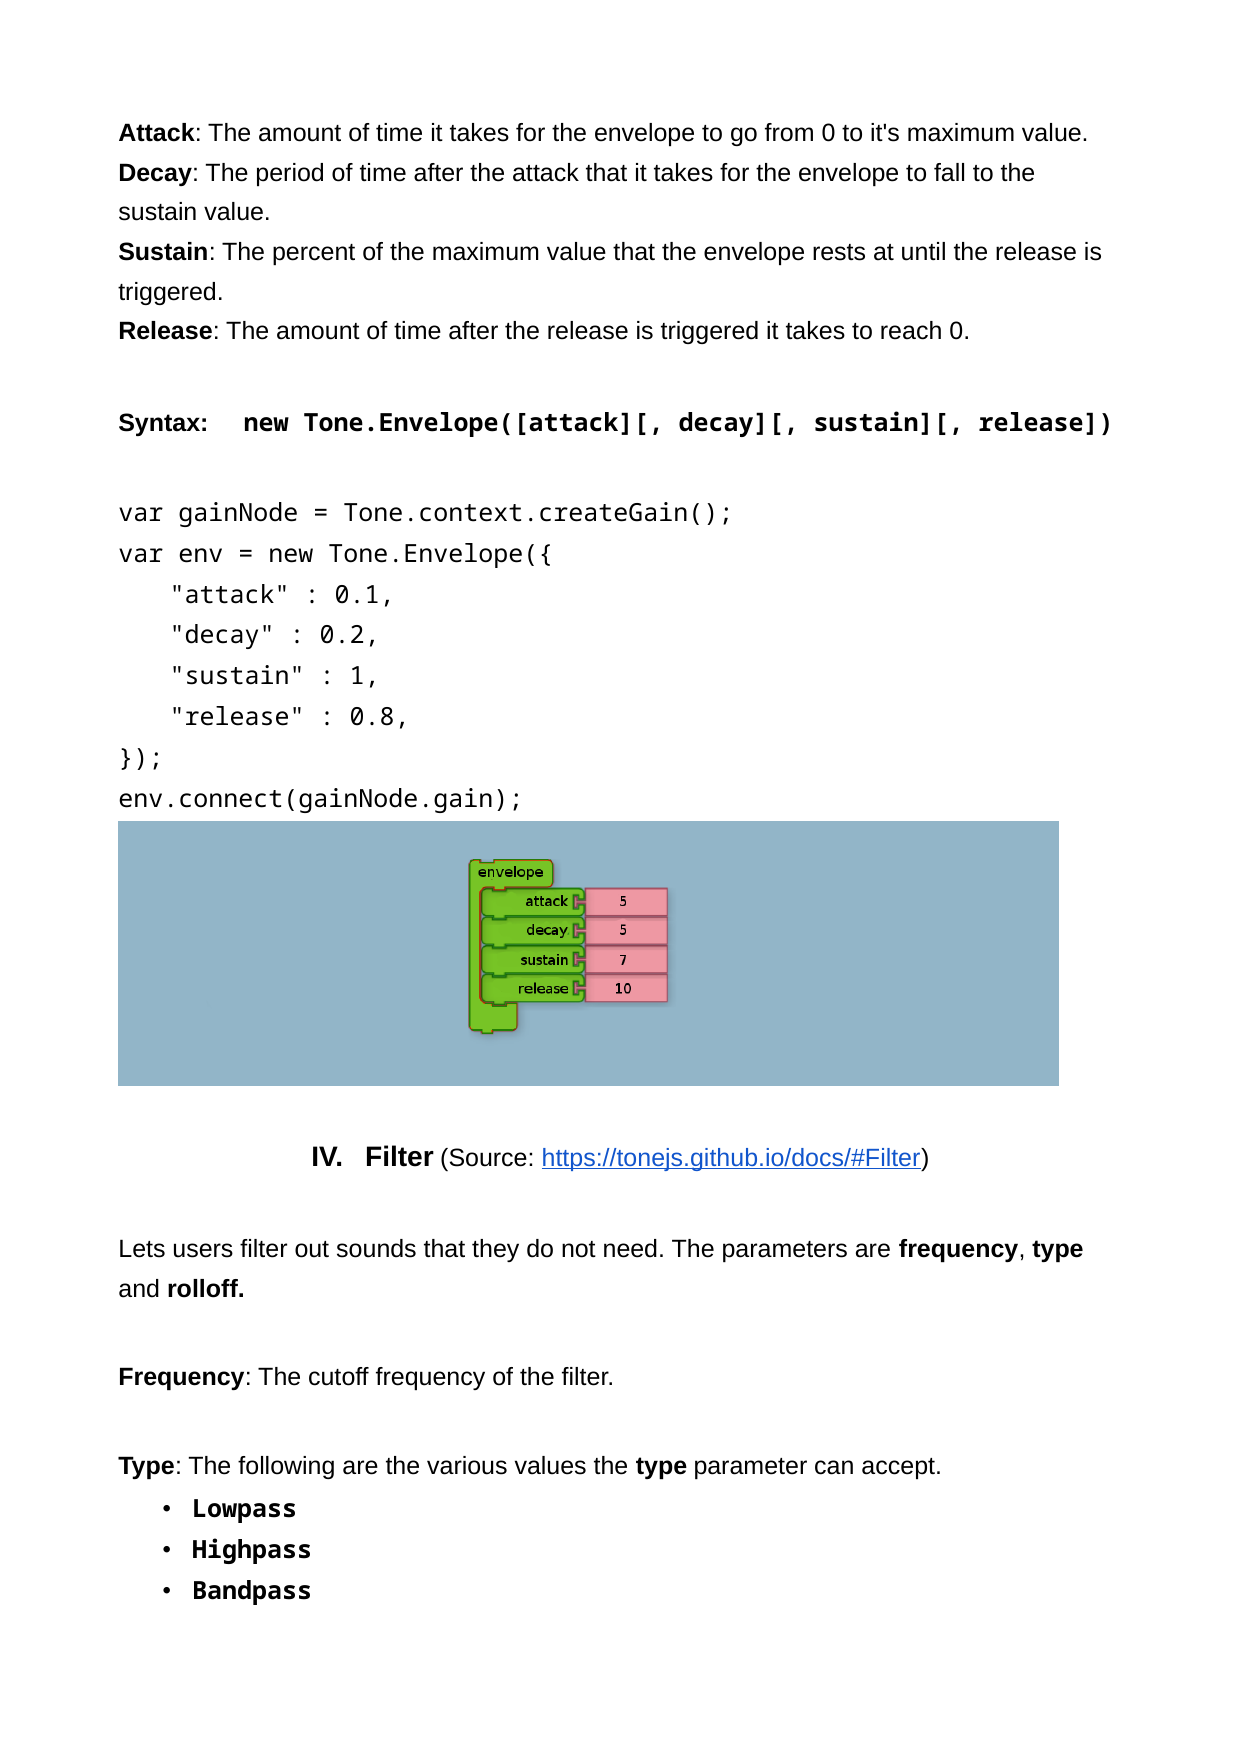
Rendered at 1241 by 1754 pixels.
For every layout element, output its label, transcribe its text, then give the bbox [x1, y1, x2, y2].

text Type: The following are the various values the type parameter can accept. [118, 1451, 1122, 1480]
list Bandpass [162, 1572, 1122, 1606]
text Frequency: The cutoff frequency of the filter. [118, 1362, 1122, 1391]
picture [118, 821, 1059, 1086]
text Syntax: new Tone.Envelope([attack][, decay][, sustain][, release]) [118, 405, 1122, 439]
text Release: The amount of time after the release is triggered it takes to reach 0. [118, 316, 1122, 345]
text Attack: The amount of time it takes for the envelope to go from 0 to it's maximum value. [118, 118, 1122, 147]
text Lets users filter out sounds that they do not need. The parameters are frequency, type and rolloff. [118, 1234, 1122, 1302]
list Highpass [162, 1531, 1122, 1566]
text var gainNode = Tone.context.createGain(); var env = new Tone.Envelope({ "attack" : 0.1, "decay" : 0.2, "sustain" : 1, "release" : 0.8, }); env.connect(gainNode.gain); [118, 494, 1122, 814]
text IV. Filter (Source: https://tonejs.github.io/docs/#Filter) [118, 1140, 1122, 1172]
list Lowpass [162, 1491, 1122, 1525]
text Sustain: The percent of the maximum value that the envelope rests at until the release is triggered. [118, 237, 1122, 305]
text Decay: The period of time after the attack that it takes for the envelope to fall to the sustain value. [118, 158, 1122, 226]
